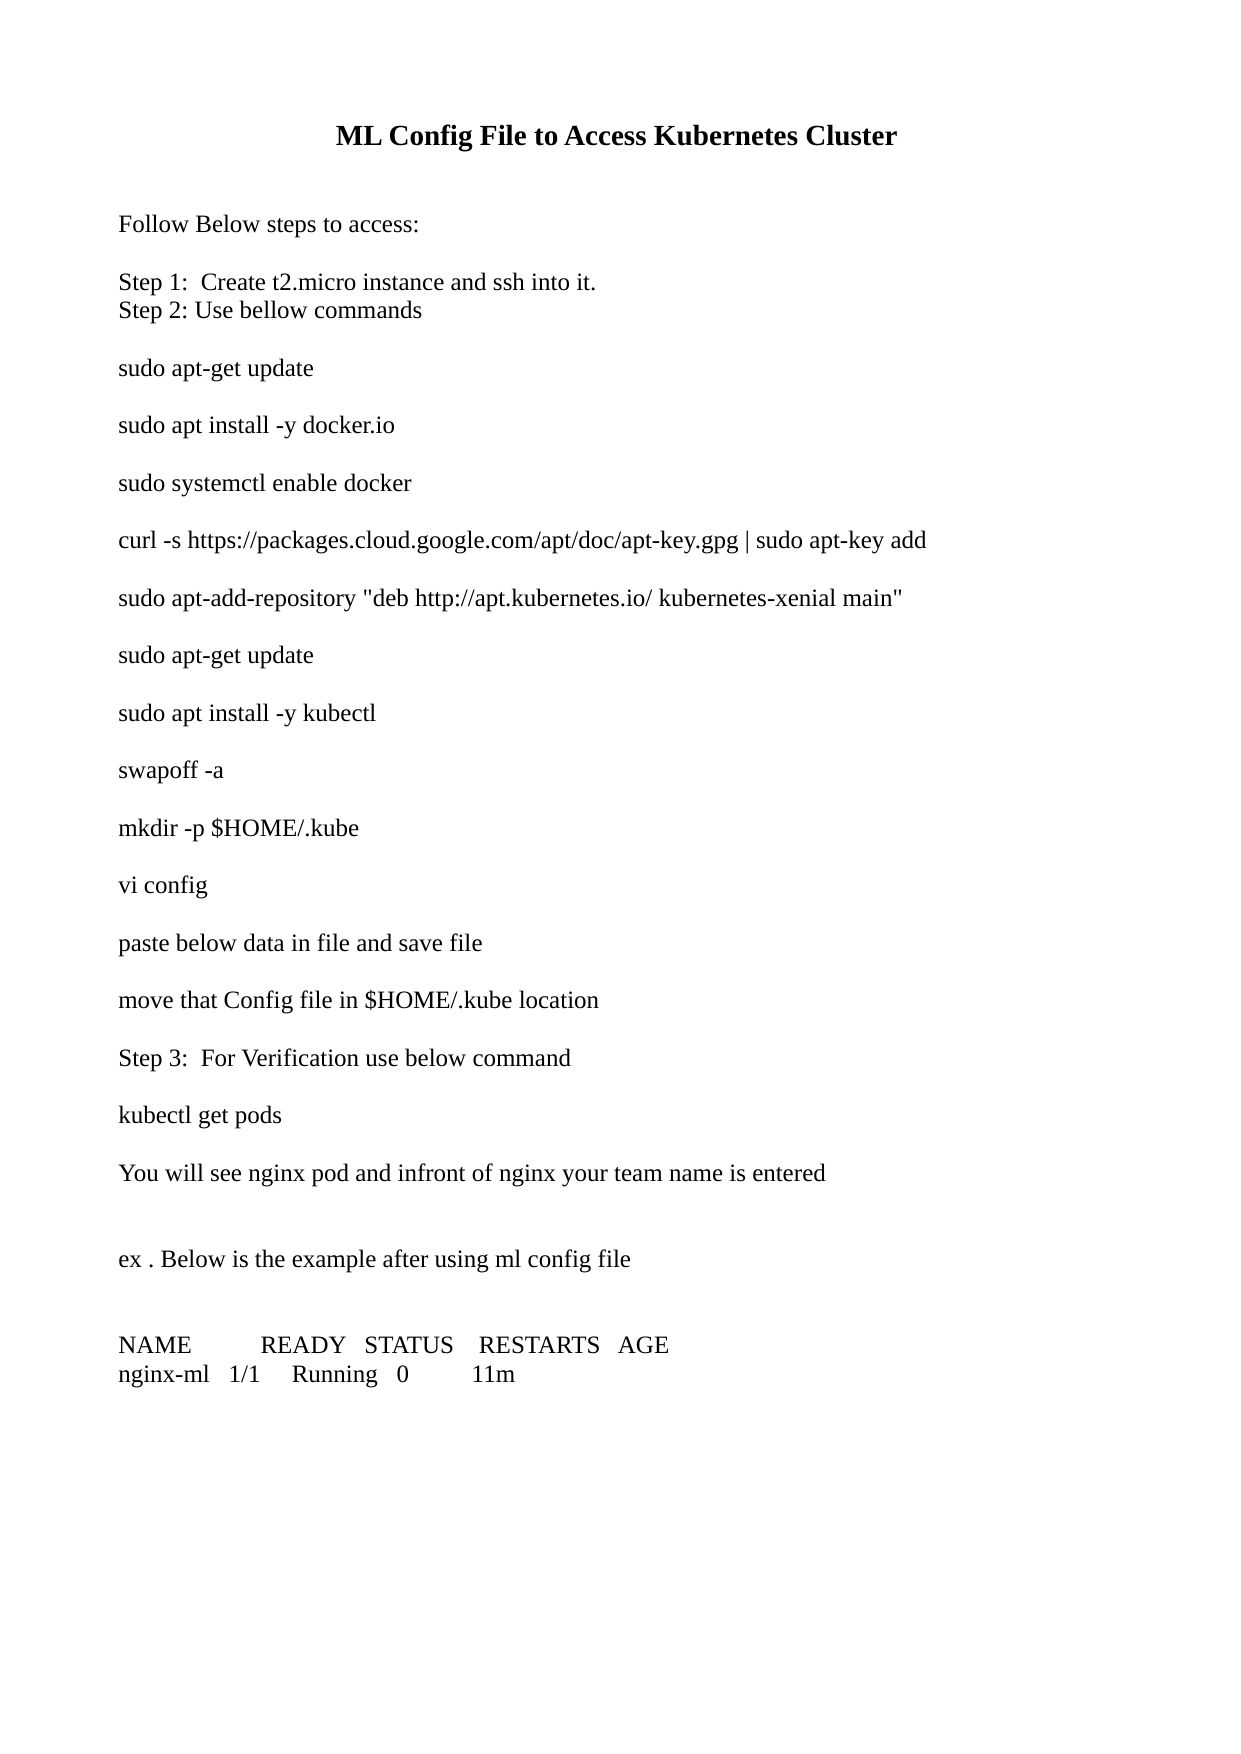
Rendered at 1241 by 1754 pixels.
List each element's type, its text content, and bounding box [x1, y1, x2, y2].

text ex . Below is the example after using ml config file [118, 1244, 1122, 1273]
text sudo apt install -y docker.io [118, 410, 1122, 439]
text Step 3: For Verification use below command [118, 1043, 1122, 1072]
text Step 2: Use bellow commands [118, 295, 1122, 324]
text sudo apt-add-repository "deb http://apt.kubernetes.io/ kubernetes-xenial main" [118, 583, 1122, 612]
text nginx-ml 1/1 Running 0 11m [118, 1359, 1122, 1388]
text curl -s https://packages.cloud.google.com/apt/doc/apt-key.gpg | sudo apt-key add [118, 525, 1122, 554]
text ML Config File to Access Kubernetes Cluster [118, 118, 1122, 152]
text You will see nginx pod and infront of nginx your team name is entered [118, 1158, 1122, 1187]
text move that Config file in $HOME/.kube location [118, 985, 1122, 1014]
text sudo apt-get update [118, 353, 1122, 382]
text Follow Below steps to access: [118, 209, 1122, 238]
text mkdir -p $HOME/.kube [118, 813, 1122, 842]
text swapoff -a [118, 755, 1122, 784]
text NAME READY STATUS RESTARTS AGE [118, 1330, 1122, 1359]
text Step 1: Create t2.micro instance and ssh into it. [118, 267, 1122, 295]
text sudo apt install -y kubectl [118, 698, 1122, 727]
text vi config [118, 870, 1122, 899]
text sudo apt-get update [118, 640, 1122, 669]
text sudo systemctl enable docker [118, 468, 1122, 497]
text paste below data in file and save file [118, 928, 1122, 957]
text kubectl get pods [118, 1100, 1122, 1129]
